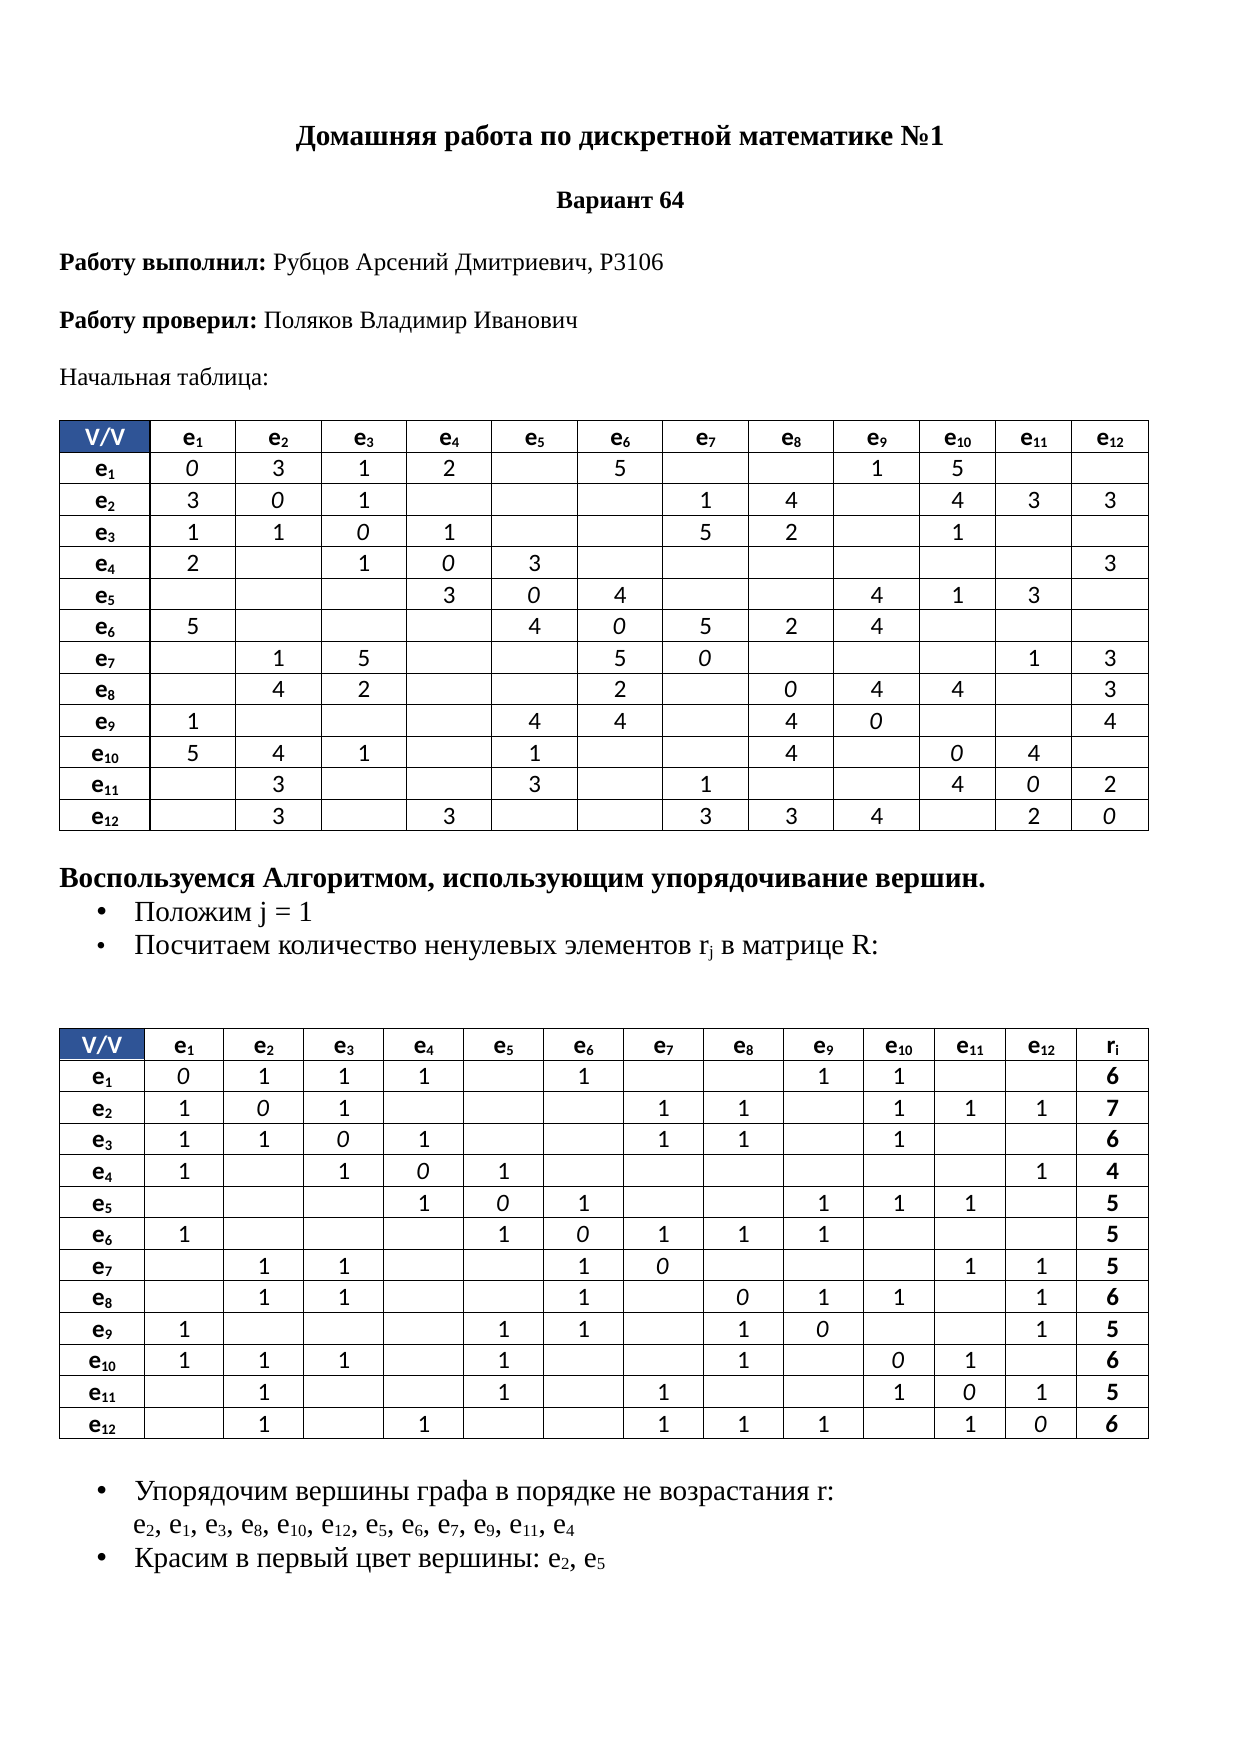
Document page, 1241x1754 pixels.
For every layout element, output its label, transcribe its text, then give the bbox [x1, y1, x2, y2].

table_cell 0 [704, 1281, 783, 1312]
table_cell e1 [60, 1061, 144, 1091]
table_cell [544, 1124, 623, 1154]
table_cell [407, 737, 491, 767]
table_header e9 [784, 1029, 863, 1059]
table_cell e9 [60, 705, 149, 736]
table_cell 1 [151, 705, 235, 736]
text Домашняя работа по дискретной математике №1 [59, 118, 1181, 152]
table_cell 4 [834, 579, 919, 609]
table_cell [464, 1124, 543, 1154]
table_header V/V [60, 1029, 144, 1059]
table_cell [151, 642, 235, 672]
table_cell [304, 1376, 383, 1407]
table_cell 3 [1072, 547, 1148, 578]
table_cell [834, 642, 919, 672]
table_cell [704, 1155, 783, 1186]
table_cell e4 [60, 1155, 144, 1186]
table_cell [407, 610, 491, 641]
table_header e4 [407, 421, 491, 452]
list Посчитаем количество ненулевых элементов rj в матрице R: [97, 927, 1181, 961]
table_header e10 [864, 1029, 934, 1059]
table_header e6 [578, 421, 662, 452]
table_cell [224, 1313, 303, 1343]
table_cell 1 [864, 1124, 934, 1154]
table_cell [749, 642, 833, 672]
table_cell 1 [224, 1250, 303, 1280]
table_cell [578, 484, 662, 515]
table_cell 0 [492, 579, 577, 609]
table_cell [224, 1187, 303, 1217]
table_cell [384, 1218, 463, 1249]
table_cell [492, 642, 577, 672]
table_cell [464, 1408, 543, 1438]
table_cell 0 [864, 1345, 934, 1375]
table_cell [864, 1218, 934, 1249]
table_cell [384, 1281, 463, 1312]
table_cell [935, 1281, 1005, 1312]
table_cell [1072, 579, 1148, 609]
table_cell 1 [784, 1218, 863, 1249]
table_header e7 [663, 421, 748, 452]
table_cell [492, 516, 577, 546]
text Воспользуемся Алгоритмом, использующим упорядочивание вершин. [59, 860, 1181, 894]
table_cell [236, 705, 321, 736]
table_cell [578, 737, 662, 767]
table_cell [1006, 1345, 1076, 1375]
table_cell [145, 1376, 223, 1407]
table_cell 1 [864, 1187, 934, 1217]
table_cell 1 [996, 642, 1071, 672]
list Упорядочим вершины графа в порядке не возрастания r: [97, 1473, 1181, 1506]
table_cell [749, 547, 833, 578]
table_cell [464, 1250, 543, 1280]
table_cell [784, 1376, 863, 1407]
table_cell 0 [996, 768, 1071, 799]
table_cell [407, 674, 491, 704]
table_cell [304, 1408, 383, 1438]
table_cell 1 [704, 1124, 783, 1154]
table_cell 1 [864, 1092, 934, 1123]
table_cell 1 [145, 1155, 223, 1186]
table_cell 1 [834, 453, 919, 483]
table_cell 1 [145, 1124, 223, 1154]
table_cell [663, 547, 748, 578]
table_cell 4 [749, 737, 833, 767]
table_cell 4 [749, 705, 833, 736]
table_cell [920, 642, 995, 672]
table_cell [935, 1313, 1005, 1343]
table_cell e7 [60, 642, 149, 672]
table_cell 5 [578, 453, 662, 483]
table_cell 0 [544, 1218, 623, 1249]
table_cell 1 [663, 768, 748, 799]
table_cell e4 [60, 547, 149, 578]
table_cell [834, 768, 919, 799]
table_cell [236, 610, 321, 641]
table_cell e9 [60, 1313, 144, 1343]
table_cell 3 [663, 800, 748, 830]
table_cell 0 [749, 674, 833, 704]
table_cell [834, 737, 919, 767]
table_cell 1 [384, 1187, 463, 1217]
text Вариант 64 [59, 185, 1181, 214]
table_cell [834, 516, 919, 546]
table_cell e2 [60, 484, 149, 515]
table_header e2 [224, 1029, 303, 1059]
table_cell 1 [864, 1061, 934, 1091]
table_cell [384, 1092, 463, 1123]
table_cell 0 [384, 1155, 463, 1186]
table_cell [304, 1218, 383, 1249]
table_cell [151, 579, 235, 609]
table_cell 4 [1077, 1155, 1148, 1186]
table_cell [920, 705, 995, 736]
table_cell 1 [624, 1408, 703, 1438]
table_cell [663, 453, 748, 483]
table_cell [224, 1155, 303, 1186]
table_cell 2 [749, 516, 833, 546]
table_header e10 [920, 421, 995, 452]
table_cell 1 [784, 1061, 863, 1091]
table_cell [996, 453, 1071, 483]
table_cell 1 [304, 1345, 383, 1375]
table_cell [1072, 610, 1148, 641]
table_cell [544, 1092, 623, 1123]
table_cell [464, 1281, 543, 1312]
table_cell [145, 1187, 223, 1217]
table_cell 1 [624, 1124, 703, 1154]
table_cell 1 [935, 1345, 1005, 1375]
text e2, e1, e3, e8, e10, e12, e5, e6, e7, e9, e11, e4 [59, 1506, 1181, 1540]
table_cell [492, 800, 577, 830]
table_cell 4 [236, 674, 321, 704]
table_cell 0 [145, 1061, 223, 1091]
table_cell [996, 705, 1071, 736]
table_cell [663, 737, 748, 767]
table_cell [492, 674, 577, 704]
table_cell 1 [704, 1092, 783, 1123]
table_cell 1 [544, 1250, 623, 1280]
table_cell 0 [407, 547, 491, 578]
table_cell [1006, 1124, 1076, 1154]
table_header e12 [1006, 1029, 1076, 1059]
table_header e9 [834, 421, 919, 452]
table_cell [236, 579, 321, 609]
table_cell 1 [407, 516, 491, 546]
table_cell 2 [322, 674, 406, 704]
table_cell 4 [996, 737, 1071, 767]
table_cell 3 [492, 768, 577, 799]
table_cell 0 [624, 1250, 703, 1280]
table_cell [407, 705, 491, 736]
table_cell [1072, 737, 1148, 767]
table_cell 4 [492, 705, 577, 736]
table_header e8 [704, 1029, 783, 1059]
table_cell 1 [1006, 1281, 1076, 1312]
table_cell [578, 516, 662, 546]
table_cell [749, 579, 833, 609]
table_cell 1 [304, 1155, 383, 1186]
table_header V/V [60, 421, 149, 452]
table_cell 5 [1077, 1250, 1148, 1280]
table_cell 1 [864, 1376, 934, 1407]
table_cell [384, 1376, 463, 1407]
table_cell e5 [60, 579, 149, 609]
table_cell 5 [663, 610, 748, 641]
table_cell e2 [60, 1092, 144, 1123]
table_cell [624, 1187, 703, 1217]
table_cell [407, 484, 491, 515]
table_cell e3 [60, 1124, 144, 1154]
table_cell 5 [151, 737, 235, 767]
table_cell 1 [236, 642, 321, 672]
text Начальная таблица: [59, 362, 1181, 391]
table_cell 1 [464, 1313, 543, 1343]
table_cell [578, 800, 662, 830]
table_cell 0 [151, 453, 235, 483]
table_cell 2 [578, 674, 662, 704]
table_cell 4 [236, 737, 321, 767]
table_cell 1 [145, 1218, 223, 1249]
table_cell 3 [151, 484, 235, 515]
table_cell 1 [704, 1408, 783, 1438]
table_cell 1 [145, 1345, 223, 1375]
table_cell [544, 1376, 623, 1407]
table_cell 4 [920, 484, 995, 515]
table_cell 1 [304, 1250, 383, 1280]
table_cell [322, 610, 406, 641]
table_cell [663, 579, 748, 609]
table_cell 1 [935, 1092, 1005, 1123]
table_cell [784, 1124, 863, 1154]
table_cell 5 [1077, 1376, 1148, 1407]
table_cell 5 [1077, 1313, 1148, 1343]
table_cell 6 [1077, 1345, 1148, 1375]
table_header e7 [624, 1029, 703, 1059]
table_cell e6 [60, 1218, 144, 1249]
table_cell 0 [663, 642, 748, 672]
table_cell [145, 1250, 223, 1280]
table_cell [784, 1345, 863, 1375]
table_cell [864, 1250, 934, 1280]
table_cell 1 [1006, 1092, 1076, 1123]
table_cell [322, 768, 406, 799]
table_cell 1 [544, 1281, 623, 1312]
table_cell [151, 800, 235, 830]
table_cell [624, 1345, 703, 1375]
table_cell 3 [1072, 642, 1148, 672]
table_cell [784, 1250, 863, 1280]
table_cell [663, 705, 748, 736]
table_cell e7 [60, 1250, 144, 1280]
table_header e1 [145, 1029, 223, 1059]
table_cell [920, 610, 995, 641]
table_cell [407, 642, 491, 672]
table_cell [704, 1376, 783, 1407]
table_cell [1006, 1061, 1076, 1091]
table_cell [834, 484, 919, 515]
table_cell 0 [578, 610, 662, 641]
table_cell e12 [60, 1408, 144, 1438]
table_cell [322, 705, 406, 736]
table_cell 7 [1077, 1092, 1148, 1123]
table_cell 1 [663, 484, 748, 515]
table_cell 3 [407, 800, 491, 830]
table_cell [492, 484, 577, 515]
table_cell 4 [492, 610, 577, 641]
table_header e11 [935, 1029, 1005, 1059]
table_header e6 [544, 1029, 623, 1059]
table_cell [384, 1250, 463, 1280]
table_cell [935, 1124, 1005, 1154]
table_cell e11 [60, 1376, 144, 1407]
table_cell [663, 674, 748, 704]
table_cell 1 [544, 1061, 623, 1091]
table_cell [704, 1061, 783, 1091]
table_cell 6 [1077, 1061, 1148, 1091]
table_cell [1072, 453, 1148, 483]
table_cell 0 [784, 1313, 863, 1343]
table_cell [151, 674, 235, 704]
table_cell [996, 516, 1071, 546]
table_cell 1 [145, 1313, 223, 1343]
table_cell 5 [151, 610, 235, 641]
table_cell 1 [784, 1281, 863, 1312]
table_cell [145, 1408, 223, 1438]
table_cell 4 [834, 674, 919, 704]
table_cell [996, 610, 1071, 641]
table_cell 0 [834, 705, 919, 736]
table_cell [704, 1250, 783, 1280]
table_cell [996, 547, 1071, 578]
table_cell 1 [704, 1218, 783, 1249]
table_cell [578, 547, 662, 578]
table_cell 1 [704, 1313, 783, 1343]
table_cell e6 [60, 610, 149, 641]
table_cell 1 [384, 1061, 463, 1091]
table_cell [322, 800, 406, 830]
table_cell 0 [1072, 800, 1148, 830]
table_cell 1 [224, 1408, 303, 1438]
table_cell [464, 1061, 543, 1091]
table_cell 3 [492, 547, 577, 578]
table_cell e11 [60, 768, 149, 799]
table_header e4 [384, 1029, 463, 1059]
table_cell 1 [784, 1187, 863, 1217]
table_cell [935, 1218, 1005, 1249]
table_cell [864, 1313, 934, 1343]
table_cell 5 [663, 516, 748, 546]
table_cell [1006, 1187, 1076, 1217]
table_cell 0 [935, 1376, 1005, 1407]
table_cell 1 [322, 453, 406, 483]
table_cell [544, 1155, 623, 1186]
table_cell [384, 1313, 463, 1343]
table_cell 1 [322, 484, 406, 515]
table_cell [322, 579, 406, 609]
table_cell [151, 768, 235, 799]
table_header e3 [322, 421, 406, 452]
table_cell 1 [322, 737, 406, 767]
table_cell [544, 1408, 623, 1438]
text Работу выполнил: Рубцов Арсений Дмитриевич, P3106 [59, 247, 1181, 276]
table_cell 1 [145, 1092, 223, 1123]
table_cell 1 [935, 1250, 1005, 1280]
table_cell 1 [304, 1092, 383, 1123]
table_cell 1 [1006, 1313, 1076, 1343]
table_cell 4 [920, 768, 995, 799]
table_cell 1 [864, 1281, 934, 1312]
table_cell 3 [407, 579, 491, 609]
table_cell [749, 453, 833, 483]
table_cell 4 [920, 674, 995, 704]
table_cell [624, 1061, 703, 1091]
table_cell [544, 1345, 623, 1375]
table_cell [236, 547, 321, 578]
table_cell [224, 1218, 303, 1249]
table_cell 1 [224, 1124, 303, 1154]
table_cell [864, 1408, 934, 1438]
table_cell [407, 768, 491, 799]
table_cell 1 [544, 1313, 623, 1343]
table_cell [920, 800, 995, 830]
table_cell 1 [151, 516, 235, 546]
table_cell 3 [996, 579, 1071, 609]
table_cell [784, 1155, 863, 1186]
table_cell 0 [322, 516, 406, 546]
table_cell 1 [544, 1187, 623, 1217]
table_cell 5 [1077, 1187, 1148, 1217]
table_cell 4 [1072, 705, 1148, 736]
table_cell 3 [1072, 484, 1148, 515]
table_cell e12 [60, 800, 149, 830]
table_cell 0 [464, 1187, 543, 1217]
table_header e8 [749, 421, 833, 452]
table_cell 1 [464, 1376, 543, 1407]
table_cell [1072, 516, 1148, 546]
table_cell 1 [935, 1408, 1005, 1438]
table_cell 0 [920, 737, 995, 767]
table_cell [624, 1313, 703, 1343]
table_cell 2 [407, 453, 491, 483]
table_cell 1 [492, 737, 577, 767]
table_cell e1 [60, 453, 149, 483]
table_cell 1 [1006, 1376, 1076, 1407]
table_cell 0 [1006, 1408, 1076, 1438]
table_cell 1 [704, 1345, 783, 1375]
table_cell 5 [1077, 1218, 1148, 1249]
table_cell 1 [224, 1376, 303, 1407]
table_cell 0 [304, 1124, 383, 1154]
table_cell 1 [624, 1092, 703, 1123]
table_header e1 [151, 421, 235, 452]
table_cell 1 [236, 516, 321, 546]
table_cell 1 [384, 1408, 463, 1438]
table_cell 4 [578, 579, 662, 609]
table_cell [145, 1281, 223, 1312]
table_cell 6 [1077, 1281, 1148, 1312]
table_cell [624, 1281, 703, 1312]
table_header e2 [236, 421, 321, 452]
table_cell 2 [996, 800, 1071, 830]
table_cell 3 [236, 768, 321, 799]
table_cell [304, 1187, 383, 1217]
table_cell 2 [749, 610, 833, 641]
table_cell [784, 1092, 863, 1123]
table_cell 3 [749, 800, 833, 830]
table_cell 3 [1072, 674, 1148, 704]
table_cell 1 [464, 1345, 543, 1375]
table_cell [935, 1155, 1005, 1186]
table_cell 1 [784, 1408, 863, 1438]
table_header e5 [464, 1029, 543, 1059]
table_header e11 [996, 421, 1071, 452]
table_cell 3 [236, 453, 321, 483]
table_cell [864, 1155, 934, 1186]
table_cell 1 [224, 1281, 303, 1312]
table_cell 5 [322, 642, 406, 672]
table_cell 6 [1077, 1408, 1148, 1438]
table_header e12 [1072, 421, 1148, 452]
table_cell 4 [834, 610, 919, 641]
list Красим в первый цвет вершины: e2, e5 [97, 1540, 1181, 1574]
table_cell e8 [60, 1281, 144, 1312]
table_cell 2 [1072, 768, 1148, 799]
table_cell 1 [224, 1061, 303, 1091]
table_cell e5 [60, 1187, 144, 1217]
table_cell 1 [304, 1281, 383, 1312]
table_cell e8 [60, 674, 149, 704]
table_cell e10 [60, 1345, 144, 1375]
table_cell 4 [834, 800, 919, 830]
table_cell 1 [304, 1061, 383, 1091]
list Положим j = 1 [97, 894, 1181, 927]
table_cell [304, 1313, 383, 1343]
table_cell 1 [1006, 1155, 1076, 1186]
table_cell 0 [224, 1092, 303, 1123]
table_cell [749, 768, 833, 799]
table_header e3 [304, 1029, 383, 1059]
table_cell e3 [60, 516, 149, 546]
table_cell [920, 547, 995, 578]
table_cell 4 [749, 484, 833, 515]
table_cell 1 [384, 1124, 463, 1154]
table_cell 1 [1006, 1250, 1076, 1280]
table_cell 1 [920, 516, 995, 546]
table_cell 1 [935, 1187, 1005, 1217]
table_cell 5 [920, 453, 995, 483]
table_cell 3 [236, 800, 321, 830]
table_header ri [1077, 1029, 1148, 1059]
table_cell 1 [920, 579, 995, 609]
table_header e5 [492, 421, 577, 452]
table_cell 6 [1077, 1124, 1148, 1154]
table_cell [935, 1061, 1005, 1091]
table_cell [996, 674, 1071, 704]
table_cell 1 [322, 547, 406, 578]
table_cell [492, 453, 577, 483]
table_cell 2 [151, 547, 235, 578]
table_cell [624, 1155, 703, 1186]
table_cell e10 [60, 737, 149, 767]
text Работу проверил: Поляков Владимир Иванович [59, 305, 1181, 334]
table_cell 1 [224, 1345, 303, 1375]
table_cell 1 [464, 1155, 543, 1186]
table_cell 3 [996, 484, 1071, 515]
table_cell 1 [464, 1218, 543, 1249]
table_cell [464, 1092, 543, 1123]
table_cell [384, 1345, 463, 1375]
table_cell [578, 768, 662, 799]
table_cell [1006, 1218, 1076, 1249]
table_cell 5 [578, 642, 662, 672]
table_cell 0 [236, 484, 321, 515]
table_cell [704, 1187, 783, 1217]
table_cell 1 [624, 1218, 703, 1249]
table_cell 4 [578, 705, 662, 736]
table_cell 1 [624, 1376, 703, 1407]
table_cell [834, 547, 919, 578]
